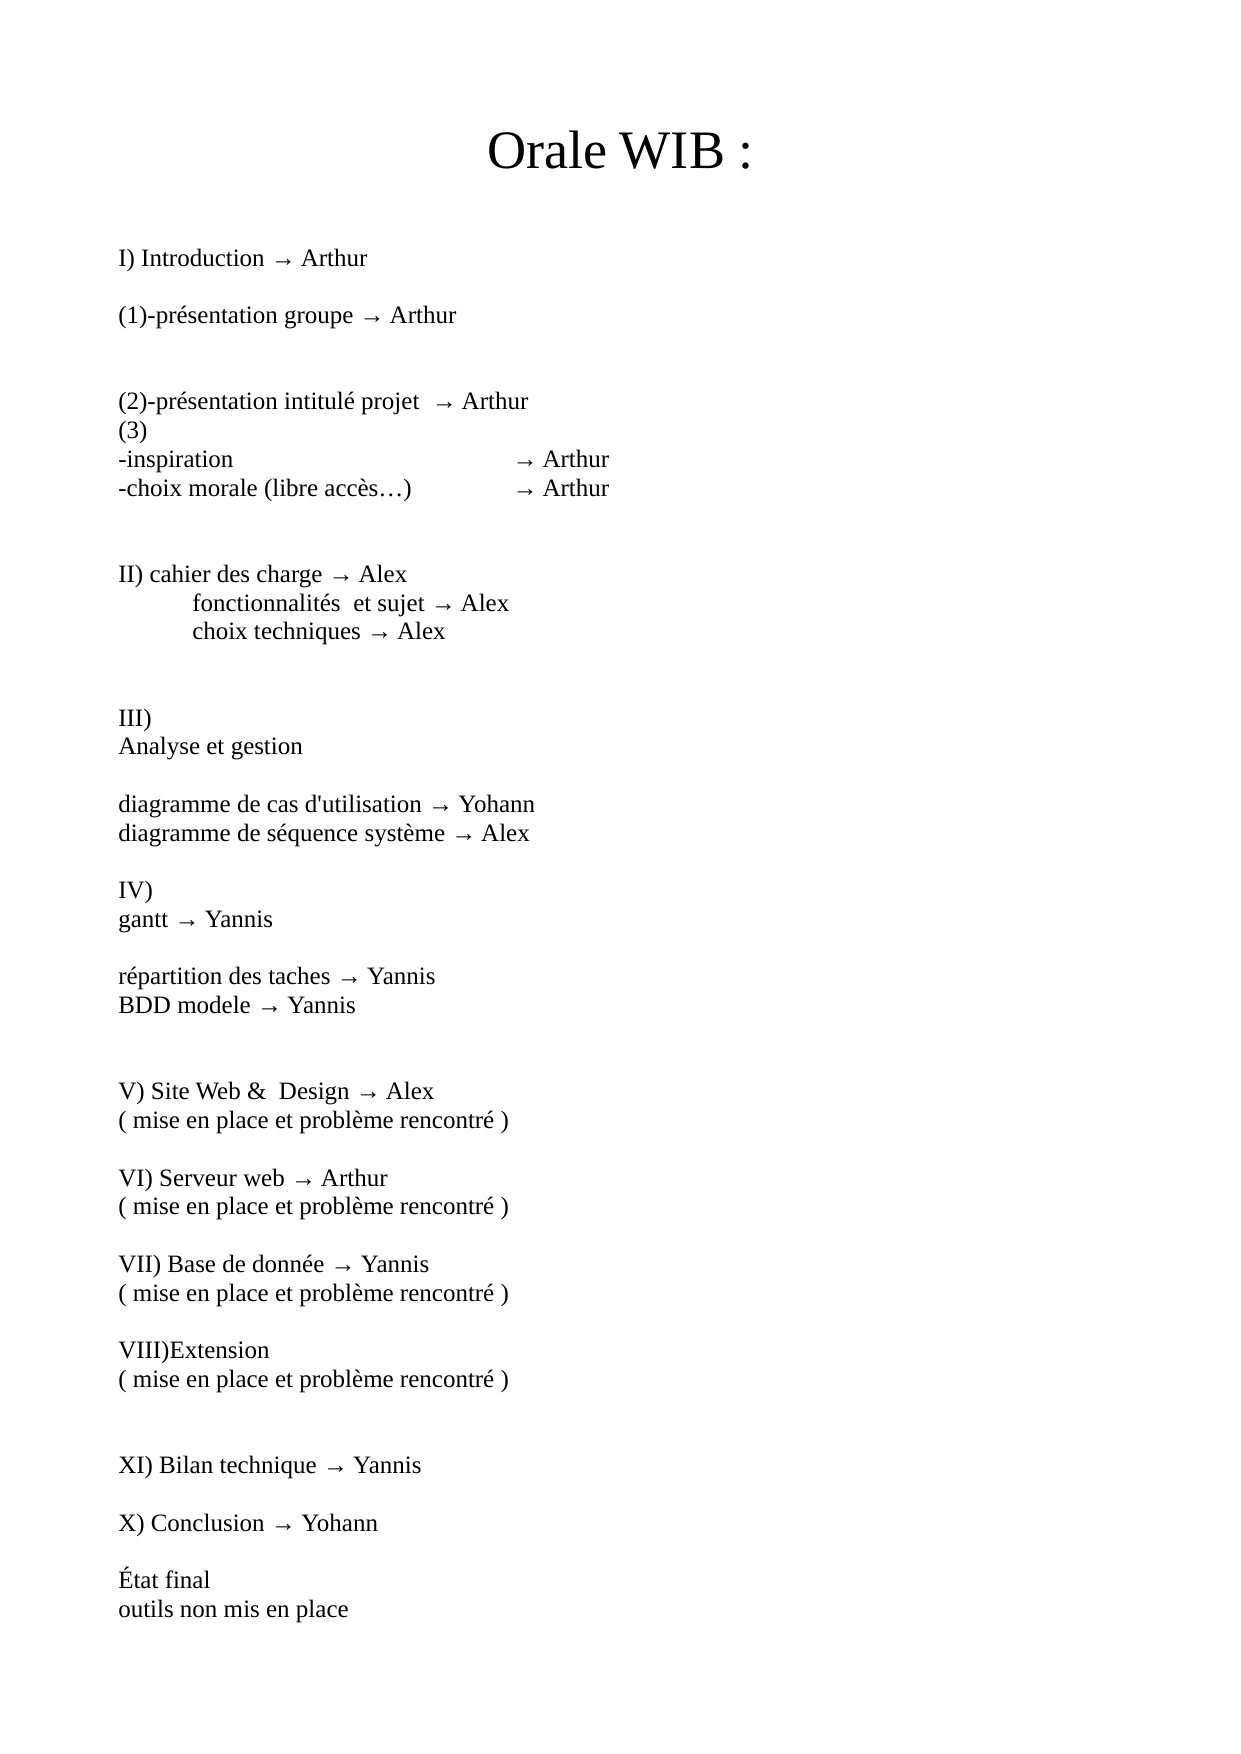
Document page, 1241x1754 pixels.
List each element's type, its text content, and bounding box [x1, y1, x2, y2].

text fonctionnalités et sujet → Alex [118, 588, 1122, 616]
text ( mise en place et problème rencontré ) [118, 1278, 1122, 1306]
text BDD modele → Yannis [118, 990, 1122, 1019]
text diagramme de cas d'utilisation → Yohann [118, 789, 1122, 818]
text (1)-présentation groupe → Arthur [118, 300, 1122, 329]
text III) [118, 703, 1122, 731]
text XI) Bilan technique → Yannis [118, 1450, 1122, 1479]
text -inspiration → Arthur [118, 444, 1122, 473]
text X) Conclusion → Yohann [118, 1508, 1122, 1536]
text ( mise en place et problème rencontré ) [118, 1105, 1122, 1134]
text IV) [118, 875, 1122, 904]
text V) Site Web & Design → Alex [118, 1076, 1122, 1105]
text II) cahier des charge → Alex [118, 559, 1122, 588]
text VII) Base de donnée → Yannis [118, 1249, 1122, 1278]
text VI) Serveur web → Arthur [118, 1163, 1122, 1191]
text VIII)Extension [118, 1335, 1122, 1364]
text État final [118, 1565, 1122, 1594]
text Orale WIB : [118, 118, 1122, 180]
text ( mise en place et problème rencontré ) [118, 1364, 1122, 1393]
text outils non mis en place [118, 1594, 1122, 1623]
text diagramme de séquence système → Alex [118, 818, 1122, 846]
text répartition des taches → Yannis [118, 961, 1122, 990]
text (2)-présentation intitulé projet → Arthur [118, 386, 1122, 415]
text (3) [118, 415, 1122, 444]
text gantt → Yannis [118, 904, 1122, 933]
text choix techniques → Alex [118, 616, 1122, 645]
text ( mise en place et problème rencontré ) [118, 1191, 1122, 1220]
text Analyse et gestion [118, 731, 1122, 760]
text -choix morale (libre accès…) → Arthur [118, 473, 1122, 501]
text I) Introduction → Arthur [118, 243, 1122, 271]
